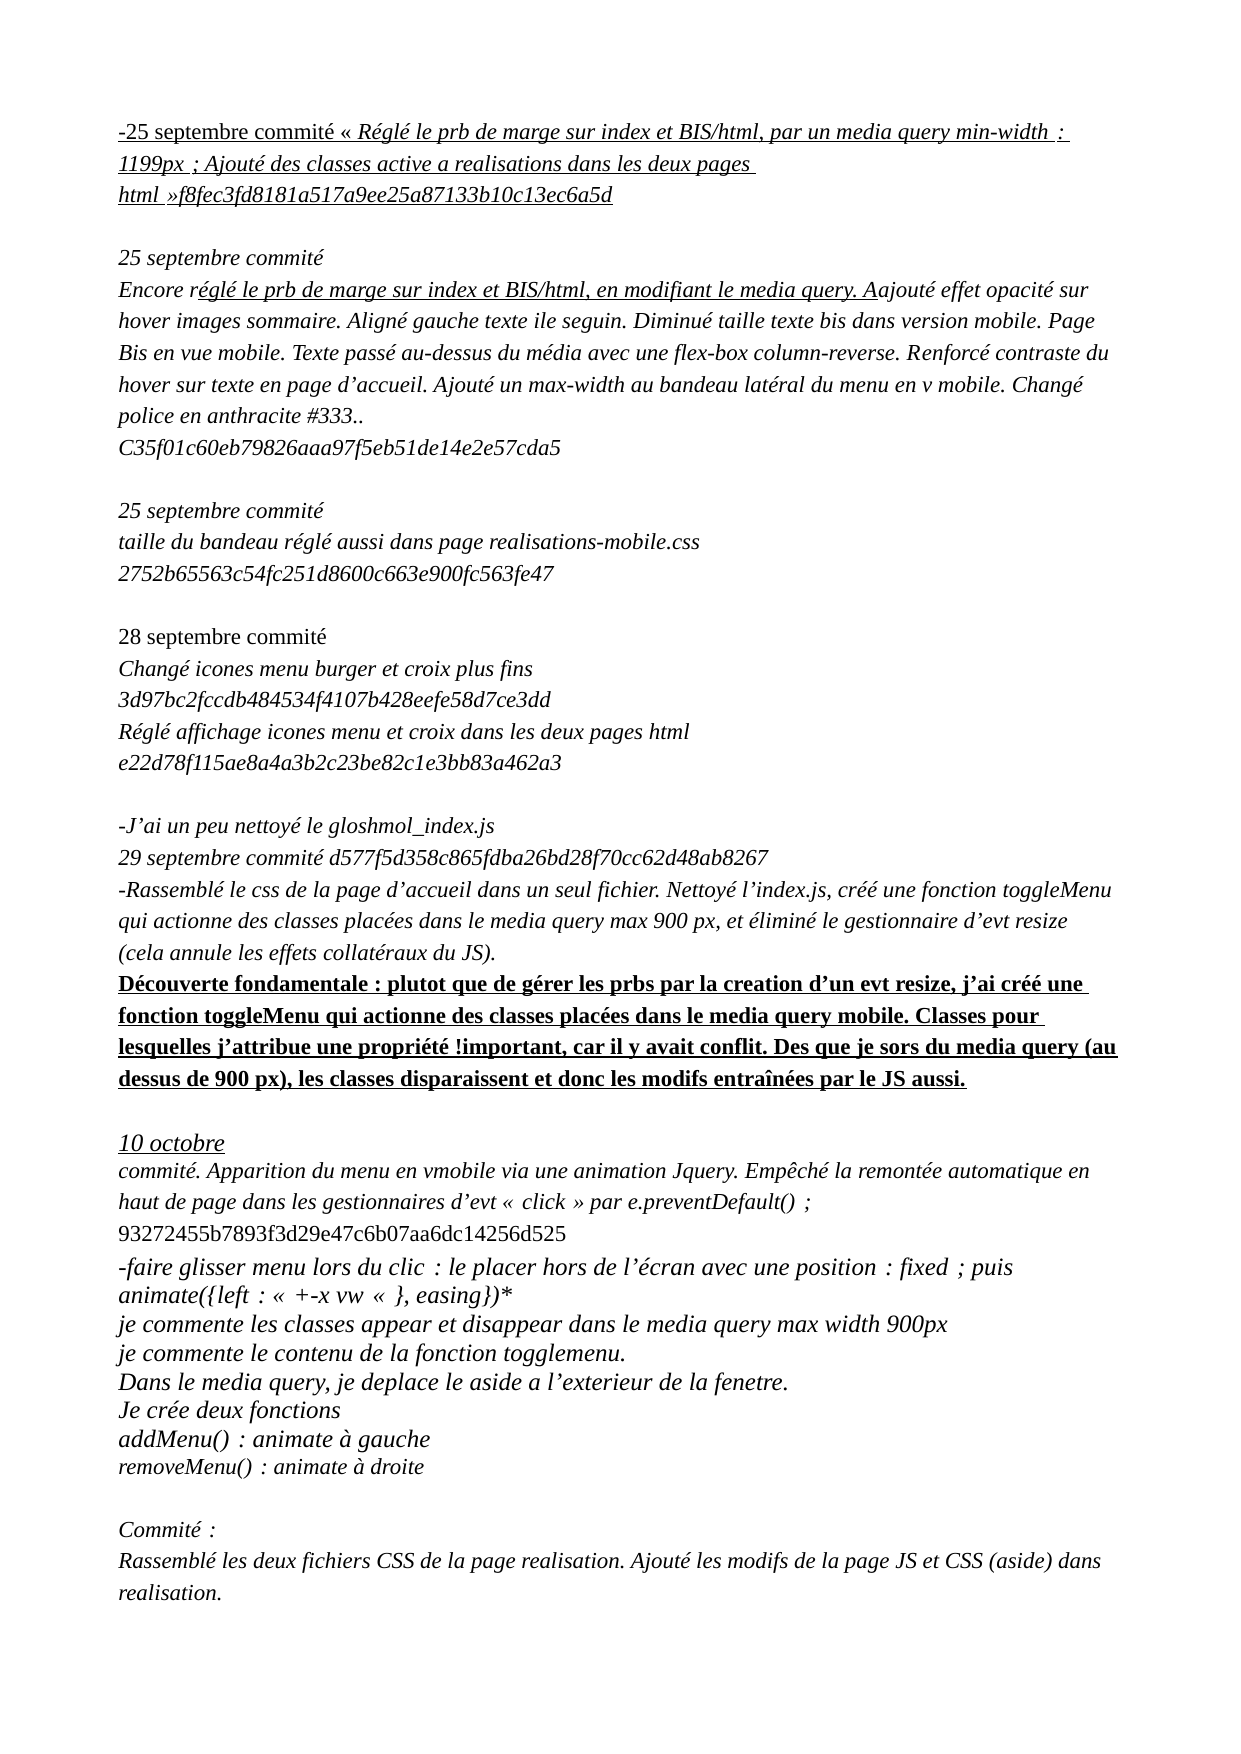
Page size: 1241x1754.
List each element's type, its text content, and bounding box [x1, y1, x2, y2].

text addMenu() : animate à gauche [118, 1424, 1122, 1453]
text 10 octobre [118, 1128, 1122, 1157]
text -Rassemblé le css de la page d’accueil dans un seul fichier. Nettoyé l’index.js, créé une fonction toggleMenu qui actionne des classes placées dans le media query max 900 px, et éliminé le gestionnaire d’evt resize (cela annule les effets collatéraux du JS). [118, 876, 1122, 965]
text Encore réglé le prb de marge sur index et BIS/html, en modifiant le media query. Aajouté effet opacité sur hover images sommaire. Aligné gauche texte ile seguin. Diminué taille texte bis dans version mobile. Page Bis en vue mobile. Texte passé au-dessus du média avec une flex-box column-reverse. Renforcé contraste du hover sur texte en page d’accueil. Ajouté un max-width au bandeau latéral du menu en v mobile. Changé police en anthracite #333.. [118, 276, 1122, 428]
text e22d78f115ae8a4a3b2c23be82c1e3bb83a462a3 [118, 749, 1122, 776]
text Je crée deux fonctions [118, 1395, 1122, 1424]
text -faire glisser menu lors du clic : le placer hors de l’écran avec une position : fixed ; puis animate({left : « +-x vw « }, easing})* [118, 1252, 1122, 1309]
text Réglé affichage icones menu et croix dans les deux pages html [118, 718, 1122, 744]
text 25 septembre commité [118, 244, 1122, 271]
text Commité : [118, 1516, 1122, 1542]
text Découverte fondamentale : plutot que de gérer les prbs par la creation d’un evt resize, j’ai créé une fonction toggleMenu qui actionne des classes placées dans le media query mobile. Classes pour lesquelles j’attribue une propriété !important, car il y avait conflit. Des que je sors du media query (au dessus de 900 px), les classes disparaissent et donc les modifs entraînées par le JS aussi. [118, 970, 1122, 1091]
text Rassemblé les deux fichiers CSS de la page realisation. Ajouté les modifs de la page JS et CSS (aside) dans realisation. [118, 1547, 1122, 1605]
text removeMenu() : animate à droite [118, 1453, 1122, 1479]
text je commente les classes appear et disappear dans le media query max width 900px [118, 1309, 1122, 1338]
text commité. Apparition du menu en vmobile via une animation Jquery. Empêché la remontée automatique en haut de page dans les gestionnaires d’evt « click » par e.preventDefault() ; [118, 1157, 1122, 1215]
text C35f01c60eb79826aaa97f5eb51de14e2e57cda5 [118, 434, 1122, 460]
text 28 septembre commité [118, 623, 1122, 649]
text 29 septembre commité d577f5d358c865fdba26bd28f70cc62d48ab8267 [118, 844, 1122, 870]
text Dans le media query, je deplace le aside a l’exterieur de la fenetre. [118, 1367, 1122, 1395]
text 93272455b7893f3d29e47c6b07aa6dc14256d525 [118, 1220, 1122, 1246]
text 3d97bc2fccdb484534f4107b428eefe58d7ce3dd [118, 686, 1122, 713]
text 2752b65563c54fc251d8600c663e900fc563fe47 [118, 560, 1122, 586]
text je commente le contenu de la fonction togglemenu. [118, 1338, 1122, 1367]
text 25 septembre commité [118, 497, 1122, 523]
text Changé icones menu burger et croix plus fins [118, 655, 1122, 681]
text -25 septembre commité « Réglé le prb de marge sur index et BIS/html, par un media query min-width : 1199px ; Ajouté des classes active a realisations dans les deux pages html »f8fec3fd8181a517a9ee25a87133b10c13ec6a5d [118, 118, 1122, 208]
text taille du bandeau réglé aussi dans page realisations-mobile.css [118, 528, 1122, 555]
text -J’ai un peu nettoyé le gloshmol_index.js [118, 812, 1122, 839]
